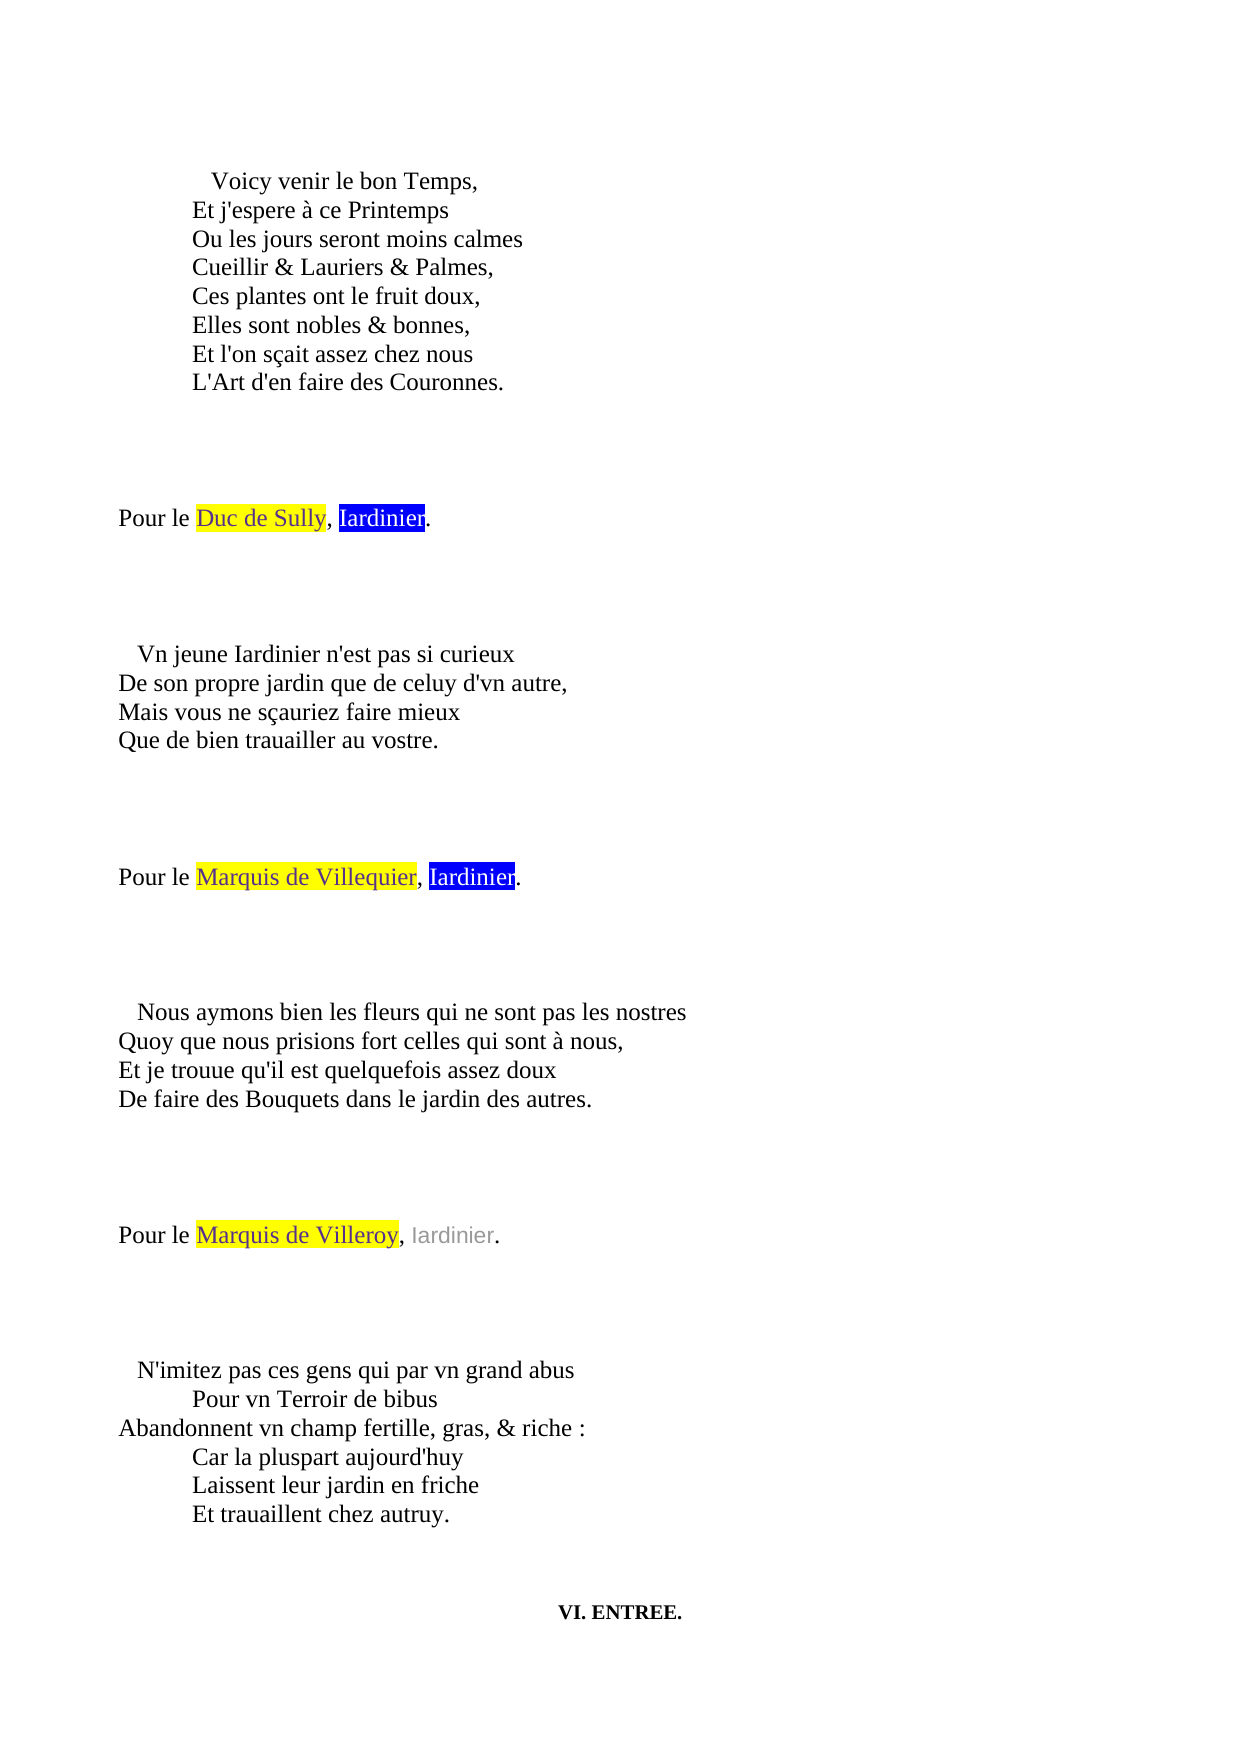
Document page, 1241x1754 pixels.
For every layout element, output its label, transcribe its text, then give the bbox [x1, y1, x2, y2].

text Pour le Marquis de Villequier, Iardinier. [515, 862, 1122, 890]
text Laissent leur jardin en friche [118, 1471, 1122, 1499]
text Et j'espere à ce Printemps [118, 195, 1122, 224]
text Pour le Marquis de Villeroy, Iardinier. [399, 1220, 1122, 1248]
text Ou les jours seront moins calmes [118, 224, 1122, 252]
text Pour le Marquis de Villeroy, Iardinier. [118, 1220, 196, 1248]
text Pour le Marquis de Villequier, Iardinier. [118, 862, 196, 890]
text Ces plantes ont le fruit doux, [118, 281, 1122, 310]
text Mais vous ne sçauriez faire mieux [118, 697, 1122, 726]
text Vn jeune Iardinier n'est pas si curieux [118, 639, 1122, 668]
text De faire des Bouquets dans le jardin des autres. [118, 1084, 1122, 1112]
text Abandonnent vn champ fertille, gras, & riche : [118, 1413, 1122, 1442]
text Que de bien trauailler au vostre. [118, 726, 1122, 754]
text Cueillir & Lauriers & Palmes, [118, 252, 1122, 281]
text Et je trouue qu'il est quelquefois assez doux [118, 1055, 1122, 1084]
text De son propre jardin que de celuy d'vn autre, [118, 668, 1122, 697]
text Pour vn Terroir de bibus [118, 1384, 1122, 1413]
text Nous aymons bien les fleurs qui ne sont pas les nostres [118, 997, 1122, 1026]
text N'imitez pas ces gens qui par vn grand abus [118, 1356, 1122, 1384]
text Voicy venir le bon Temps, [118, 166, 1122, 195]
text L'Art d'en faire des Couronnes. [118, 367, 1122, 396]
text Et l'on sçait assez chez nous [118, 339, 1122, 367]
subtitle VI. ENTREE. [118, 1600, 1122, 1624]
text Pour le Duc de Sully, Iardinier. [118, 503, 1122, 532]
text Elles sont nobles & bonnes, [118, 310, 1122, 339]
text Quoy que nous prisions fort celles qui sont à nous, [118, 1026, 1122, 1055]
text Car la pluspart aujourd'huy [118, 1442, 1122, 1471]
text Et trauaillent chez autruy. [118, 1499, 1122, 1528]
